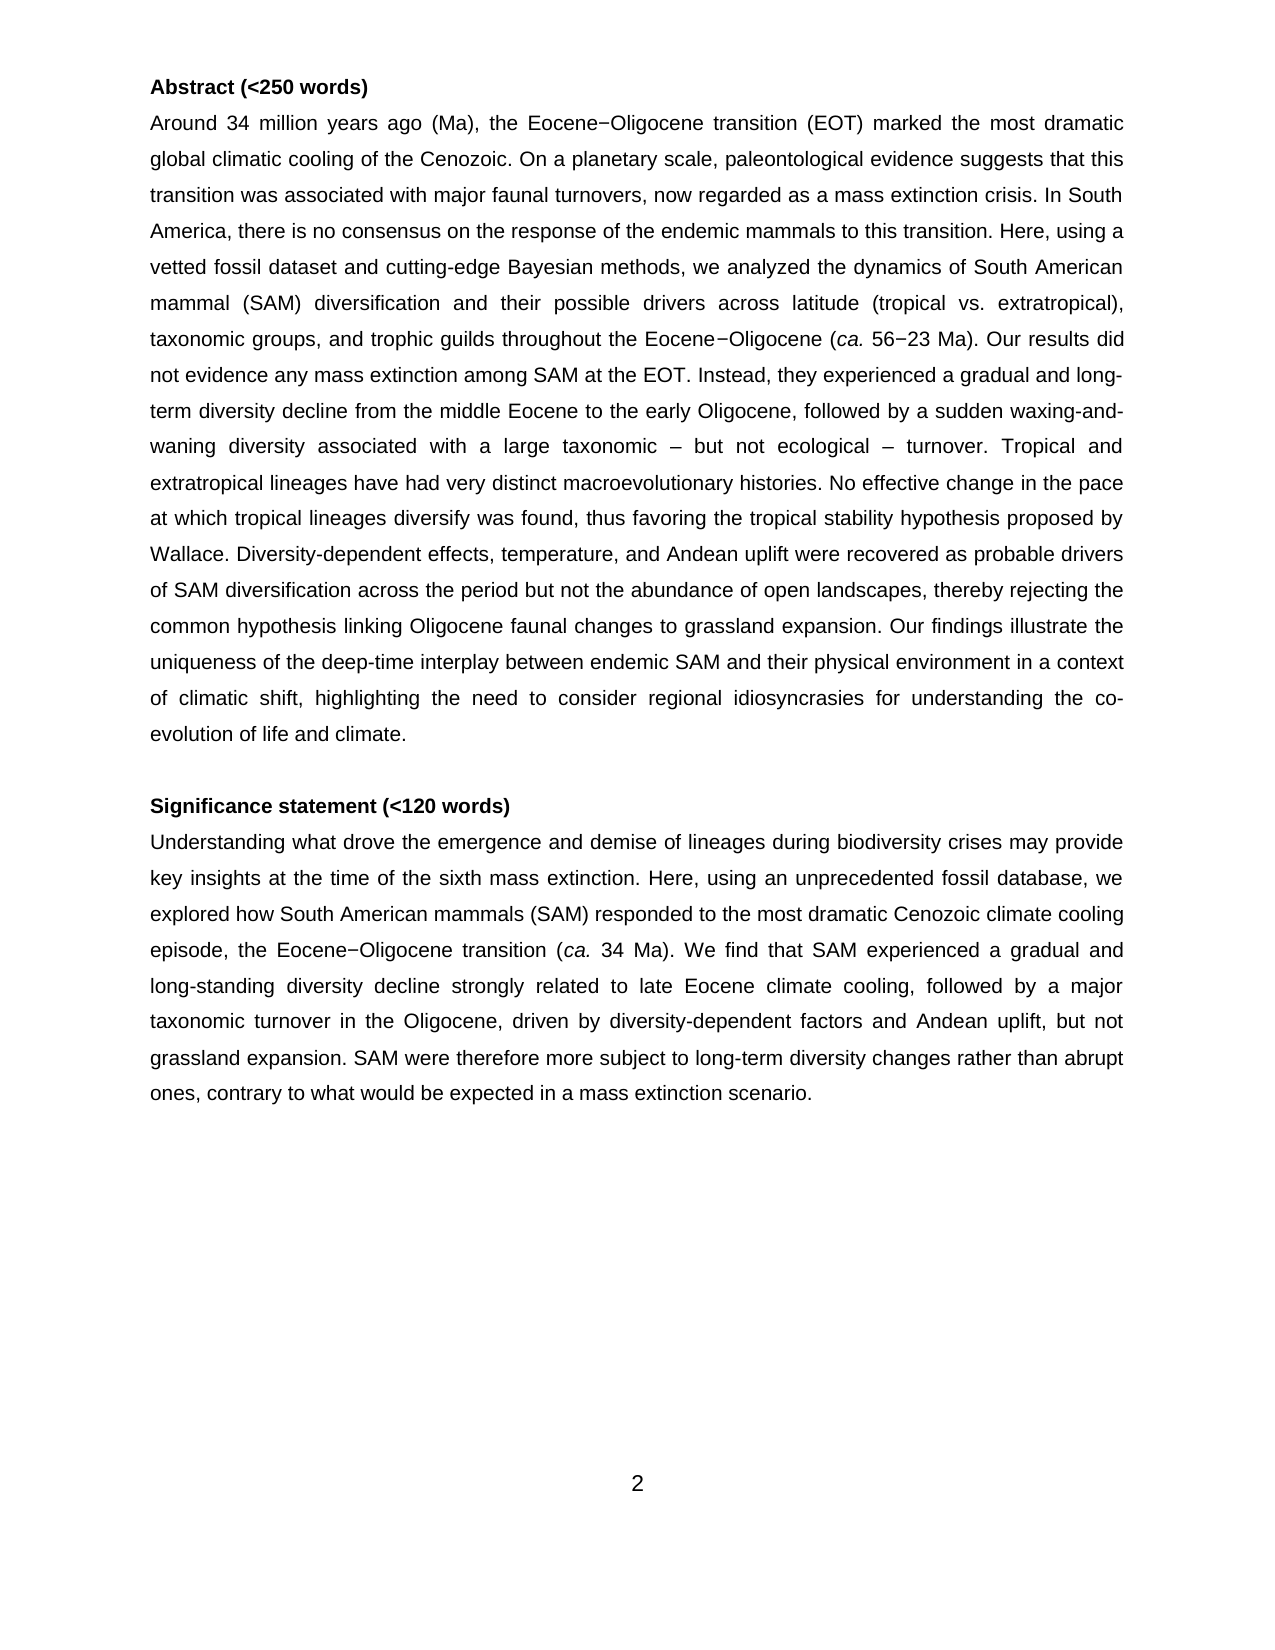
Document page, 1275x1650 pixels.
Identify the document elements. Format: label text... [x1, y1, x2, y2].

text Understanding what drove the emergence and demise of lineages during biodiversity crises may provide key insights at the time of the sixth mass extinction. Here, using an unprecedented fossil database, we explored how South American mammals (SAM) responded to the most dramatic Cenozoic climate cooling episode, the Eocene−Oligocene transition (ca. 34 Ma). We find that SAM experienced a gradual and long-standing diversity decline strongly related to late Eocene climate cooling, followed by a major taxonomic turnover in the Oligocene, driven by diversity-dependent factors and Andean uplift, but not grassland expansion. SAM were therefore more subject to long-term diversity changes rather than abrupt ones, contrary to what would be expected in a mass extinction scenario. [150, 830, 1125, 1105]
text Significance statement (<120 words) [150, 794, 1125, 818]
text Around 34 million years ago (Ma), the Eocene−Oligocene transition (EOT) marked the most dramatic global climatic cooling of the Cenozoic. On a planetary scale, paleontological evidence suggests that this transition was associated with major faunal turnovers, now regarded as a mass extinction crisis. In South America, there is no consensus on the response of the endemic mammals to this transition. Here, using a vetted fossil dataset and cutting-edge Bayesian methods, we analyzed the dynamics of South American mammal (SAM) diversification and their possible drivers across latitude (tropical vs. extratropical), taxonomic groups, and trophic guilds throughout the Eocene−Oligocene (ca. 56−23 Ma). Our results did not evidence any mass extinction among SAM at the EOT. Instead, they experienced a gradual and long-term diversity decline from the middle Eocene to the early Oligocene, followed by a sudden waxing-and-waning diversity associated with a large taxonomic – but not ecological – turnover. Tropical and extratropical lineages have had very distinct macroevolutionary histories. No effective change in the pace at which tropical lineages diversify was found, thus favoring the tropical stability hypothesis proposed by Wallace. Diversity-dependent effects, temperature, and Andean uplift were recovered as probable drivers of SAM diversification across the period but not the abundance of open landscapes, thereby rejecting the common hypothesis linking Oligocene faunal changes to grassland expansion. Our findings illustrate the uniqueness of the deep-time interplay between endemic SAM and their physical environment in a context of climatic shift, highlighting the need to consider regional idiosyncrasies for understanding the co-evolution of life and climate. [150, 111, 1125, 746]
text Abstract (<250 words) [150, 75, 1125, 99]
